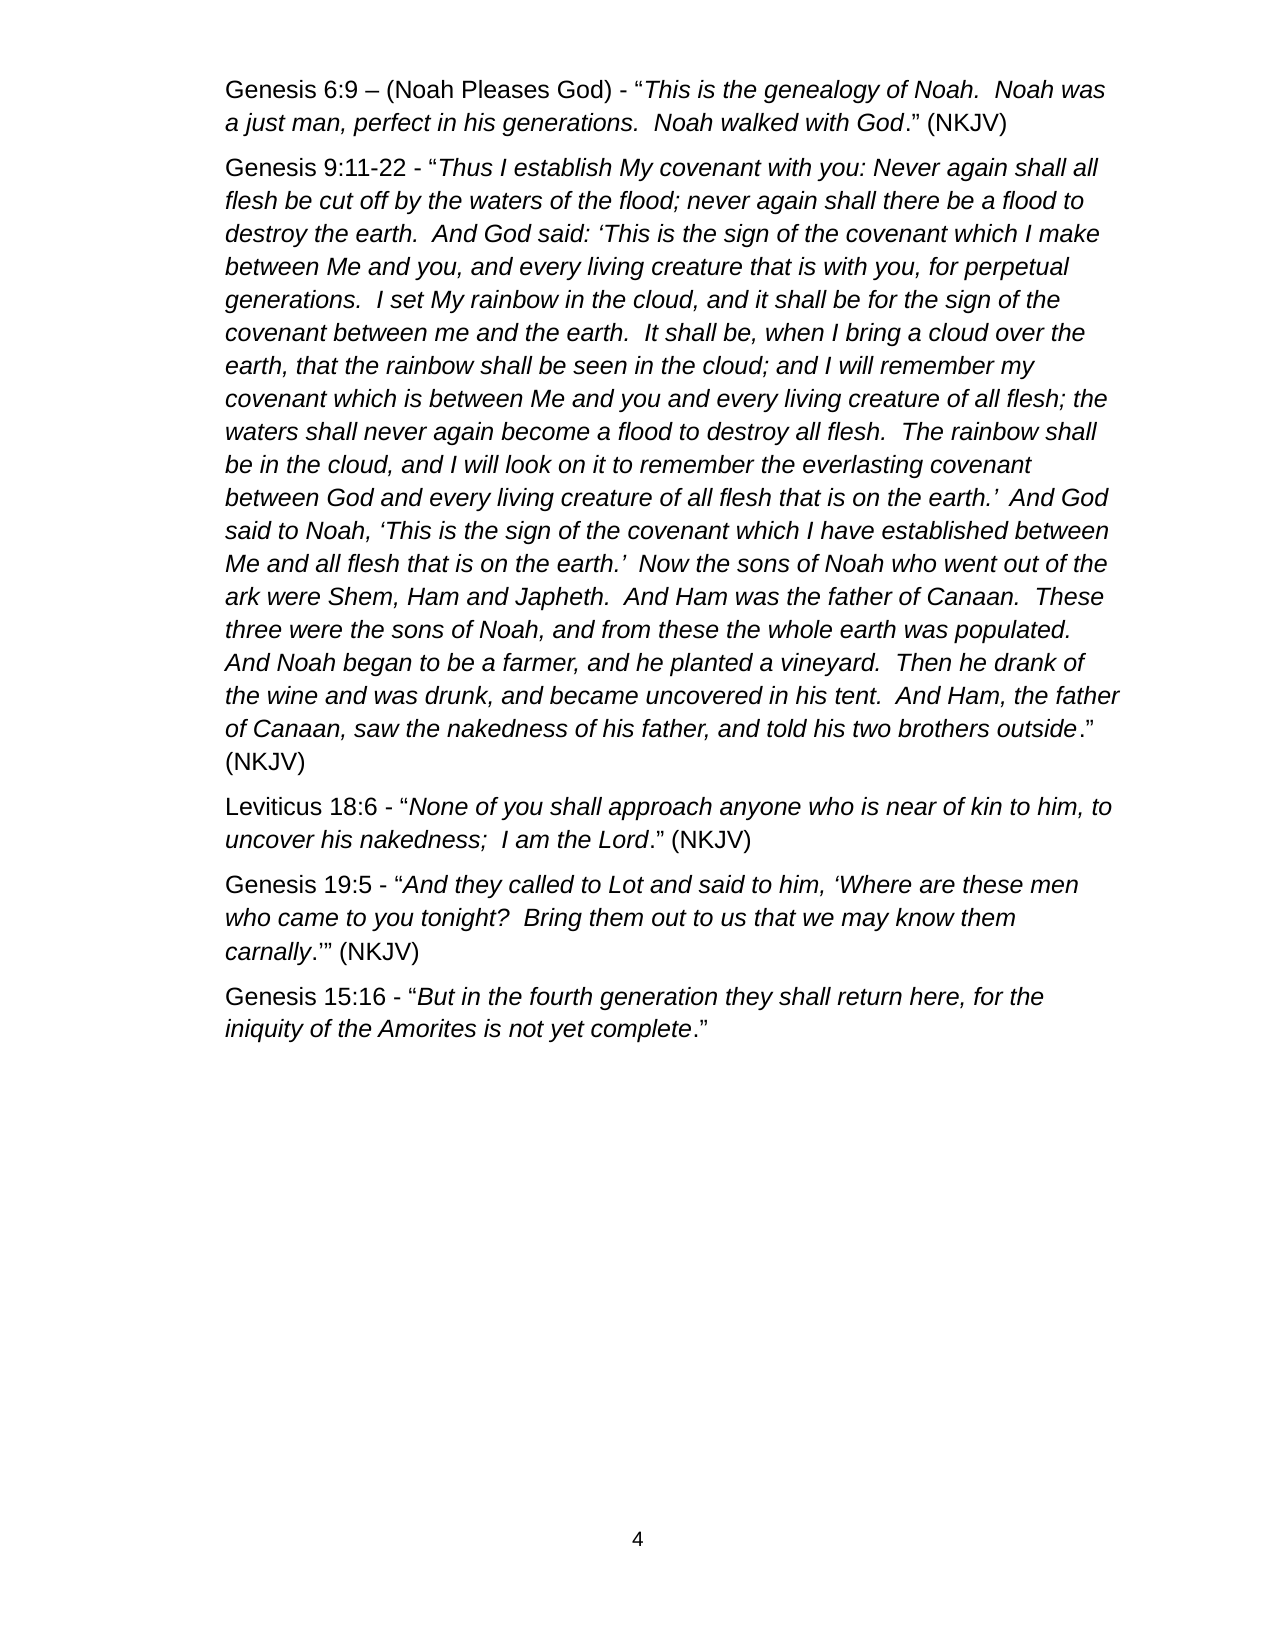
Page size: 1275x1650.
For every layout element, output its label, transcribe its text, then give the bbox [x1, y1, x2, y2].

text Leviticus 18:6 - “None of you shall approach anyone who is near of kin to him, to uncover his nakedness; I am the Lord.” (NKJV) [225, 792, 1125, 854]
text Genesis 6:9 – (Noah Pleases God) - “This is the genealogy of Noah. Noah was a just man, perfect in his generations. Noah walked with God.” (NKJV) [225, 75, 1125, 137]
text Genesis 15:16 - “But in the fourth generation they shall return here, for the iniquity of the Amorites is not yet complete.” [225, 981, 1125, 1043]
text Genesis 9:11-22 - “Thus I establish My covenant with you: Never again shall all flesh be cut off by the waters of the flood; never again shall there be a flood to destroy the earth. And God said: ‘This is the sign of the covenant which I make between Me and you, and every living creature that is with you, for perpetual generations. I set My rainbow in the cloud, and it shall be for the sign of the covenant between me and the earth. It shall be, when I bring a cloud over the earth, that the rainbow shall be seen in the cloud; and I will remember my covenant which is between Me and you and every living creature of all flesh; the waters shall never again become a flood to destroy all flesh. The rainbow shall be in the cloud, and I will look on it to remember the everlasting covenant between God and every living creature of all flesh that is on the earth.’ And God said to Noah, ‘This is the sign of the covenant which I have established between Me and all flesh that is on the earth.’ Now the sons of Noah who went out of the ark were Shem, Ham and Japheth. And Ham was the father of Canaan. These three were the sons of Noah, and from these the whole earth was populated. And Noah began to be a farmer, and he planted a vineyard. Then he drank of the wine and was drunk, and became uncovered in his tent. And Ham, the father of Canaan, saw the nakedness of his father, and told his two brothers outside.” (NKJV) [225, 153, 1125, 776]
text Genesis 19:5 - “And they called to Lot and said to him, ‘Where are these men who came to you tonight? Bring them out to us that we may know them carnally.’” (NKJV) [225, 870, 1125, 965]
